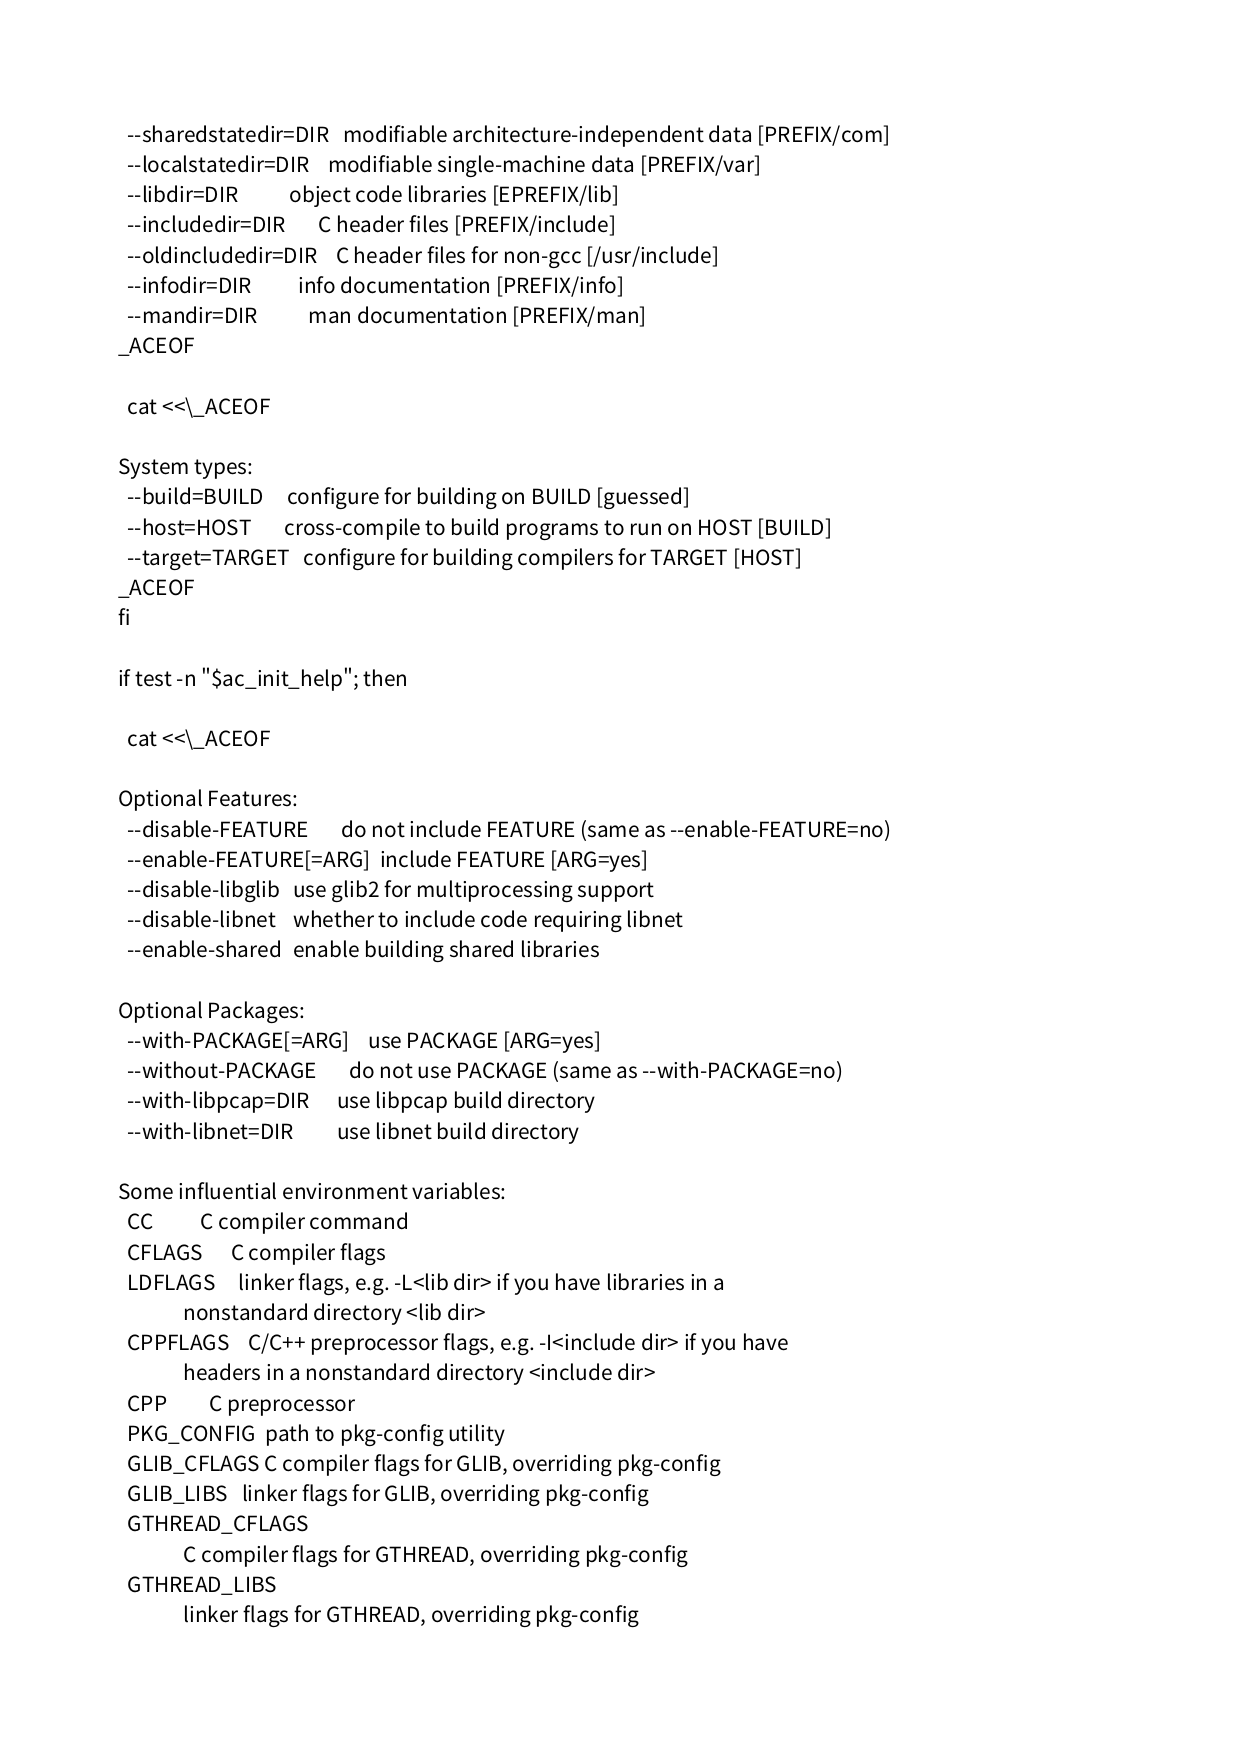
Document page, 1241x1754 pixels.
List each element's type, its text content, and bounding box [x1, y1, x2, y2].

text --infodir=DIR info documentation [PREFIX/info] [118, 269, 1122, 299]
text LDFLAGS linker flags, e.g. -L<lib dir> if you have libraries in a [118, 1266, 1122, 1296]
text CPP C preprocessor [118, 1387, 1122, 1417]
text --without-PACKAGE do not use PACKAGE (same as --with-PACKAGE=no) [118, 1054, 1122, 1085]
text Some influential environment variables: [118, 1175, 1122, 1206]
text PKG_CONFIG path to pkg-config utility [118, 1417, 1122, 1447]
text GTHREAD_CFLAGS [118, 1508, 1122, 1538]
text if test -n "$ac_init_help"; then [118, 662, 1122, 692]
text cat <<\_ACEOF [118, 390, 1122, 420]
text --host=HOST cross-compile to build programs to run on HOST [BUILD] [118, 511, 1122, 541]
text Optional Packages: [118, 994, 1122, 1024]
text --enable-FEATURE[=ARG] include FEATURE [ARG=yes] [118, 843, 1122, 873]
text _ACEOF [118, 329, 1122, 360]
text --with-PACKAGE[=ARG] use PACKAGE [ARG=yes] [118, 1024, 1122, 1054]
text CC C compiler command [118, 1206, 1122, 1236]
text --disable-FEATURE do not include FEATURE (same as --enable-FEATURE=no) [118, 813, 1122, 843]
text headers in a nonstandard directory <include dir> [118, 1357, 1122, 1387]
text --enable-shared enable building shared libraries [118, 934, 1122, 964]
text cat <<\_ACEOF [118, 722, 1122, 752]
text --build=BUILD configure for building on BUILD [guessed] [118, 481, 1122, 511]
text --localstatedir=DIR modifiable single-machine data [PREFIX/var] [118, 148, 1122, 178]
text fi [118, 601, 1122, 632]
text --target=TARGET configure for building compilers for TARGET [HOST] [118, 541, 1122, 571]
text --libdir=DIR object code libraries [EPREFIX/lib] [118, 178, 1122, 209]
text C compiler flags for GTHREAD, overriding pkg-config [118, 1538, 1122, 1568]
text Optional Features: [118, 783, 1122, 813]
text --disable-libglib use glib2 for multiprocessing support [118, 873, 1122, 903]
text GLIB_LIBS linker flags for GLIB, overriding pkg-config [118, 1477, 1122, 1508]
text linker flags for GTHREAD, overriding pkg-config [118, 1598, 1122, 1628]
text nonstandard directory <lib dir> [118, 1296, 1122, 1326]
text --oldincludedir=DIR C header files for non-gcc [/usr/include] [118, 239, 1122, 269]
text --disable-libnet whether to include code requiring libnet [118, 903, 1122, 934]
text GLIB_CFLAGS C compiler flags for GLIB, overriding pkg-config [118, 1447, 1122, 1477]
text CFLAGS C compiler flags [118, 1236, 1122, 1266]
text System types: [118, 450, 1122, 481]
text --with-libnet=DIR use libnet build directory [118, 1115, 1122, 1145]
text --mandir=DIR man documentation [PREFIX/man] [118, 299, 1122, 329]
text --includedir=DIR C header files [PREFIX/include] [118, 209, 1122, 239]
text CPPFLAGS C/C++ preprocessor flags, e.g. -I<include dir> if you have [118, 1326, 1122, 1357]
text GTHREAD_LIBS [118, 1568, 1122, 1598]
text --with-libpcap=DIR use libpcap build directory [118, 1085, 1122, 1115]
text --sharedstatedir=DIR modifiable architecture-independent data [PREFIX/com] [118, 118, 1122, 148]
text _ACEOF [118, 571, 1122, 601]
